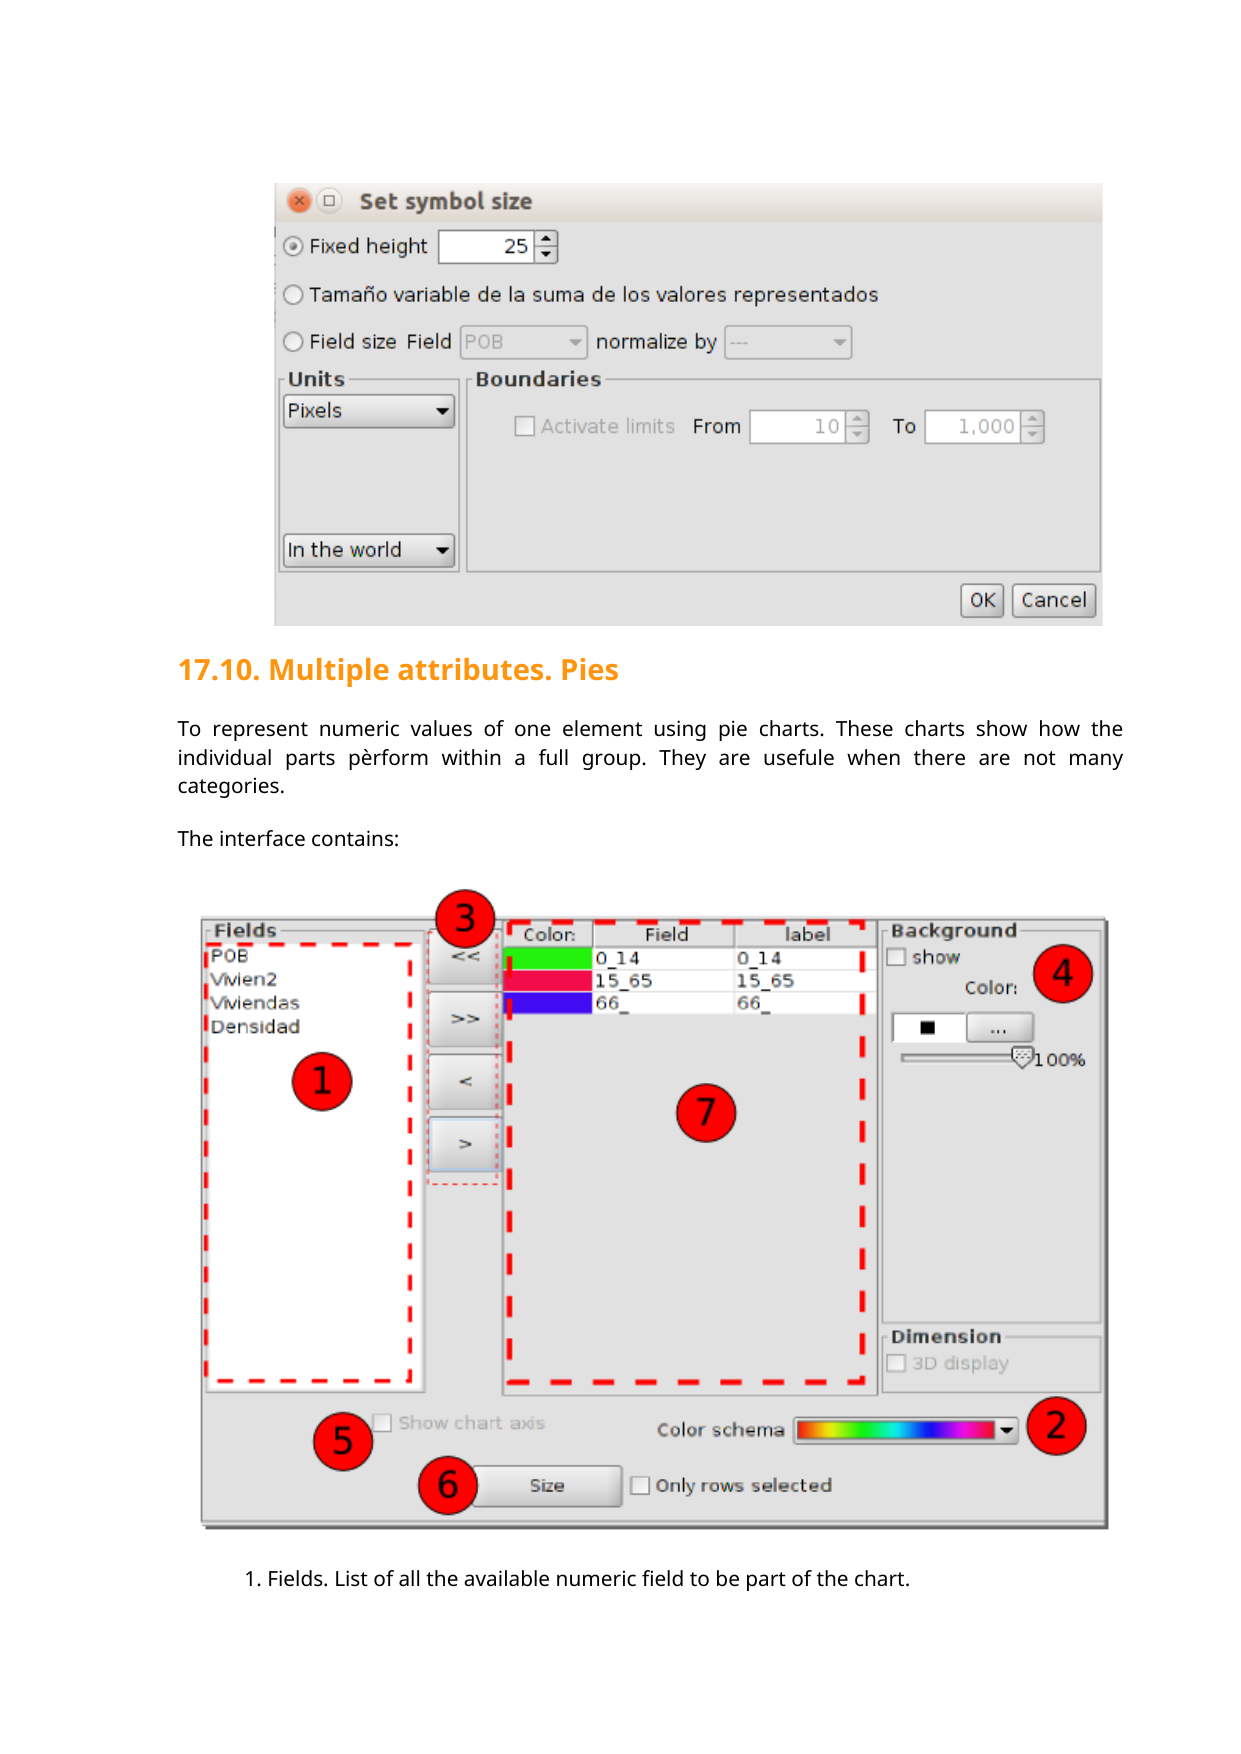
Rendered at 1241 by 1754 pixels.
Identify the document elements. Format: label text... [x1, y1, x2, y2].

text 1. Fields. List of all the available numeric field to be part of the chart. [30, 1564, 1125, 1592]
subtitle 17.10. Multiple attributes. Pies [177, 649, 1125, 689]
text To represent numeric values of one element using pie charts. These charts show how the individual parts pèrform within a full group. They are usefule when there are not many categories. [177, 714, 1125, 799]
text The interface contains: [177, 824, 1125, 853]
picture [274, 183, 1103, 626]
picture [187, 877, 1115, 1539]
